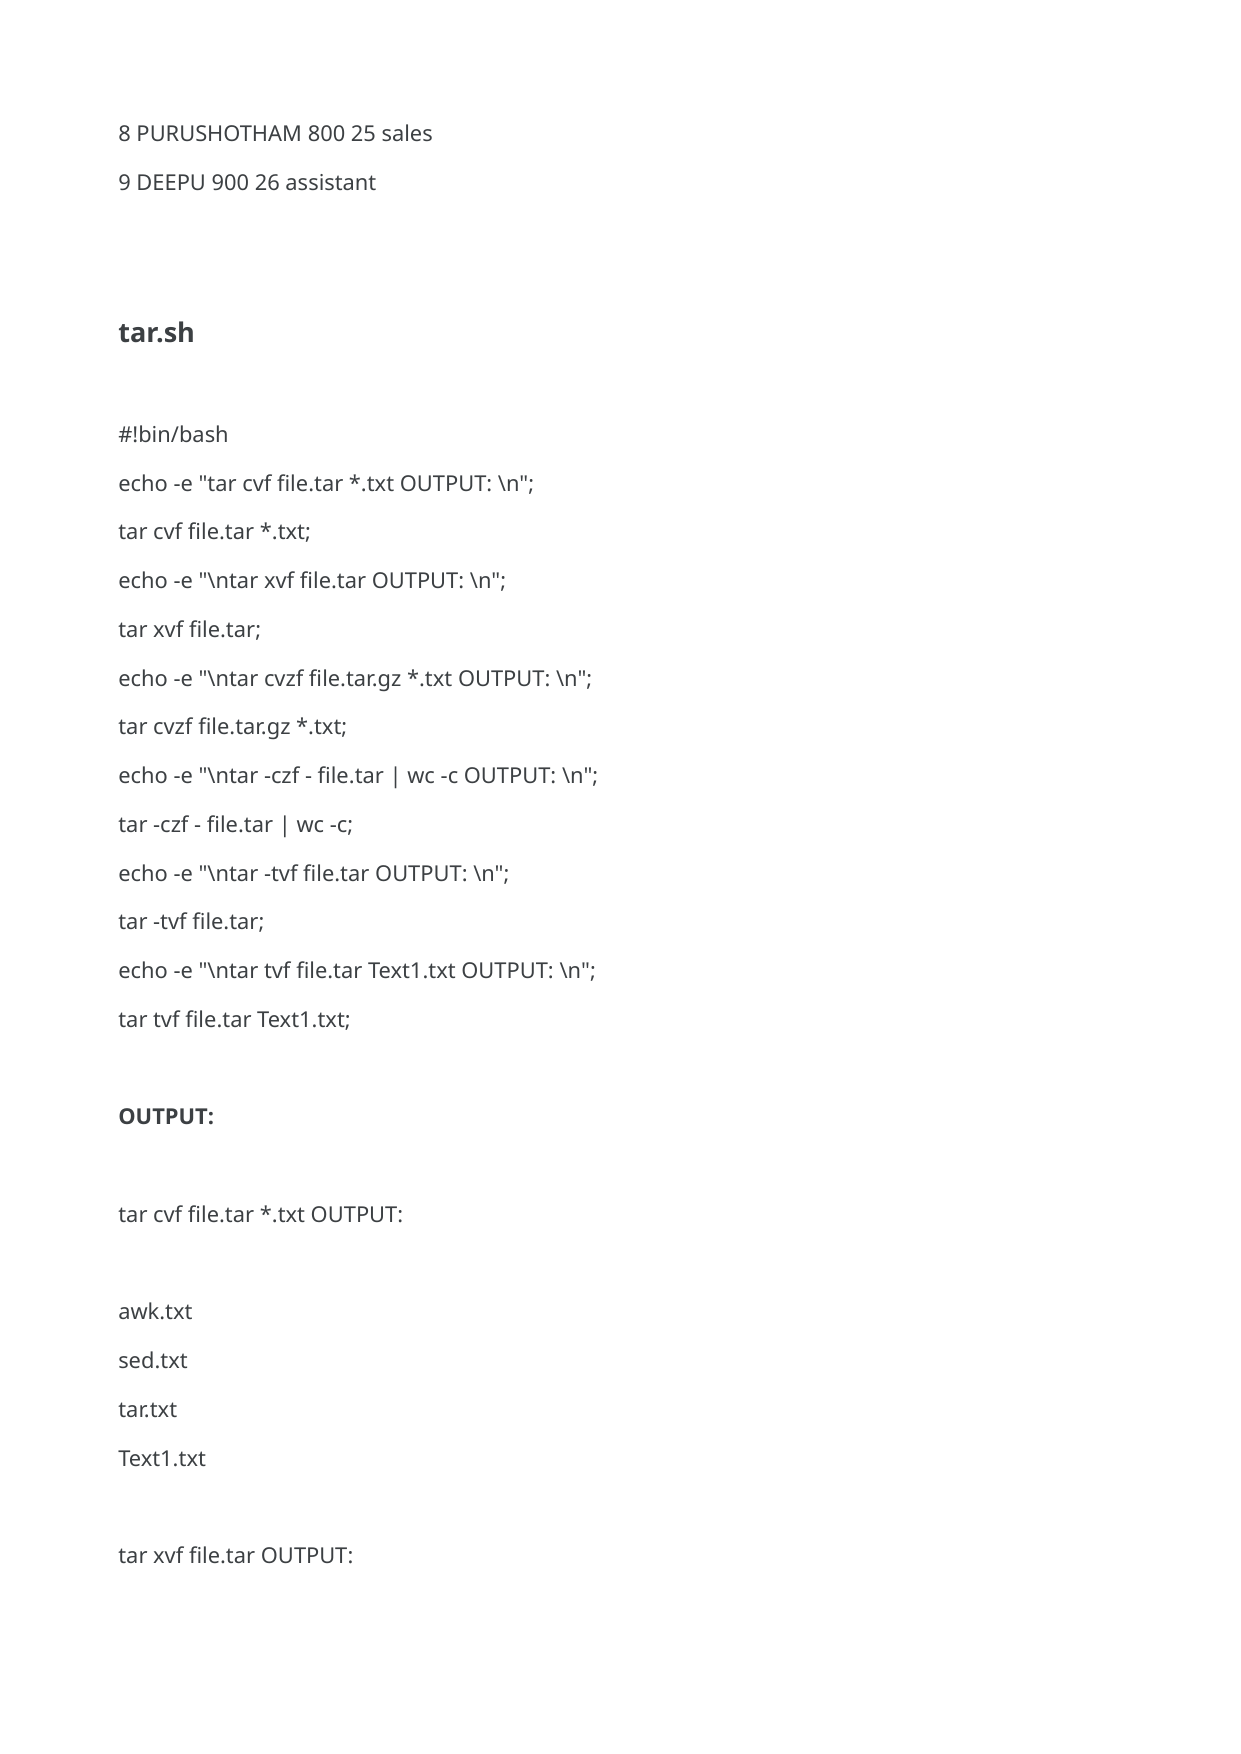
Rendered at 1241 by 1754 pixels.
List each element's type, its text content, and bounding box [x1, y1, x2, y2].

text tar -czf - file.tar | wc -c; [118, 809, 1122, 839]
text tar.txt [118, 1394, 1122, 1424]
text tar cvf file.tar *.txt; [118, 516, 1122, 546]
text sed.txt [118, 1345, 1122, 1375]
text tar -tvf file.tar; [118, 906, 1122, 936]
text OUTPUT: [118, 1101, 1122, 1131]
text echo -e "\ntar -tvf file.tar OUTPUT: \n"; [118, 858, 1122, 887]
text Text1.txt [118, 1443, 1122, 1472]
text tar cvzf file.tar.gz *.txt; [118, 711, 1122, 741]
text echo -e "\ntar -czf - file.tar | wc -c OUTPUT: \n"; [118, 760, 1122, 790]
text tar xvf file.tar OUTPUT: [118, 1540, 1122, 1570]
text 9 DEEPU 900 26 assistant [118, 167, 1122, 197]
text tar tvf file.tar Text1.txt; [118, 1004, 1122, 1034]
text echo -e "\ntar xvf file.tar OUTPUT: \n"; [118, 565, 1122, 595]
text #!bin/bash [118, 419, 1122, 449]
text tar xvf file.tar; [118, 614, 1122, 644]
text tar cvf file.tar *.txt OUTPUT: [118, 1199, 1122, 1229]
text 8 PURUSHOTHAM 800 25 sales [118, 118, 1122, 148]
text awk.txt [118, 1296, 1122, 1326]
text echo -e "\ntar cvzf file.tar.gz *.txt OUTPUT: \n"; [118, 663, 1122, 692]
text tar.sh [118, 313, 1122, 350]
text echo -e "tar cvf file.tar *.txt OUTPUT: \n"; [118, 468, 1122, 497]
text echo -e "\ntar tvf file.tar Text1.txt OUTPUT: \n"; [118, 955, 1122, 985]
